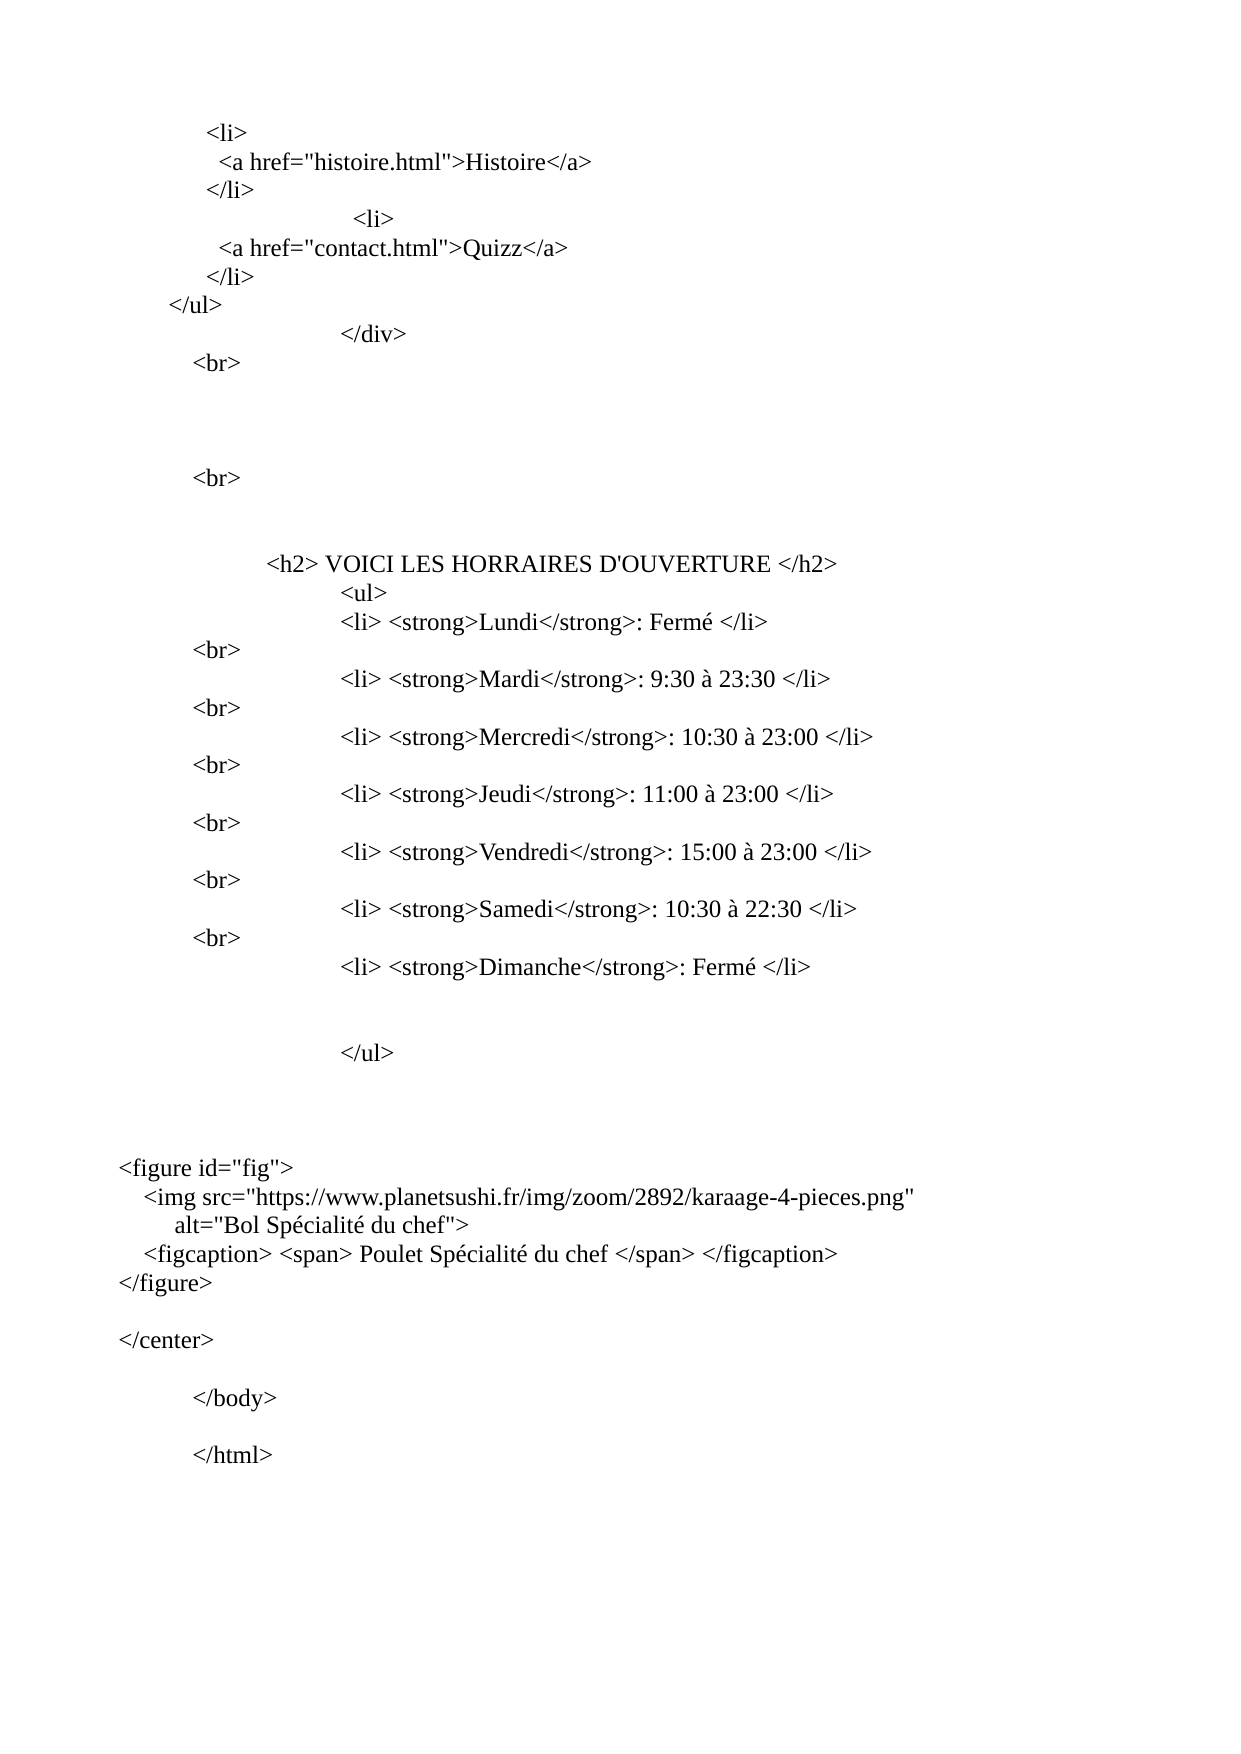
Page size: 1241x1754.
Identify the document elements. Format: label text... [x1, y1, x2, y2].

text </html> [118, 1441, 1122, 1469]
text <br> [118, 636, 1122, 664]
text </figure> [118, 1268, 1122, 1297]
text <br> [118, 808, 1122, 837]
text </li> [118, 176, 1122, 204]
text </center> [118, 1326, 1122, 1354]
text <br> [118, 693, 1122, 722]
text <li> <strong>Jeudi</strong>: 11:00 à 23:00 </li> [118, 779, 1122, 808]
text <br> [118, 751, 1122, 779]
text <br> [118, 348, 1122, 377]
text </body> [118, 1383, 1122, 1412]
text <li> <strong>Mardi</strong>: 9:30 à 23:30 </li> [118, 664, 1122, 693]
text <li> [118, 118, 1122, 147]
text <li> <strong>Samedi</strong>: 10:30 à 22:30 </li> [118, 894, 1122, 923]
text <li> <strong>Dimanche</strong>: Fermé </li> [118, 952, 1122, 981]
text alt="Bol Spécialité du chef"> [118, 1211, 1122, 1239]
text </ul> [118, 1038, 1122, 1067]
text <ul> [118, 578, 1122, 607]
text <h2> VOICI LES HORRAIRES D'OUVERTURE </h2> [118, 549, 1122, 578]
text <figcaption> <span> Poulet Spécialité du chef </span> </figcaption> [118, 1239, 1122, 1268]
text </li> [118, 262, 1122, 291]
text <br> [118, 923, 1122, 952]
text </ul> [118, 291, 1122, 319]
text <a href="contact.html">Quizz</a> [118, 233, 1122, 262]
text <br> [118, 866, 1122, 894]
text <li> <strong>Vendredi</strong>: 15:00 à 23:00 </li> [118, 837, 1122, 866]
text <li> [118, 204, 1122, 233]
text <li> <strong>Lundi</strong>: Fermé </li> [118, 607, 1122, 636]
text <figure id="fig"> [118, 1153, 1122, 1182]
text <a href="histoire.html">Histoire</a> [118, 147, 1122, 176]
text <li> <strong>Mercredi</strong>: 10:30 à 23:00 </li> [118, 722, 1122, 751]
text <br> [118, 463, 1122, 492]
text <img src="https://www.planetsushi.fr/img/zoom/2892/karaage-4-pieces.png" [118, 1182, 1122, 1211]
text </div> [118, 319, 1122, 348]
